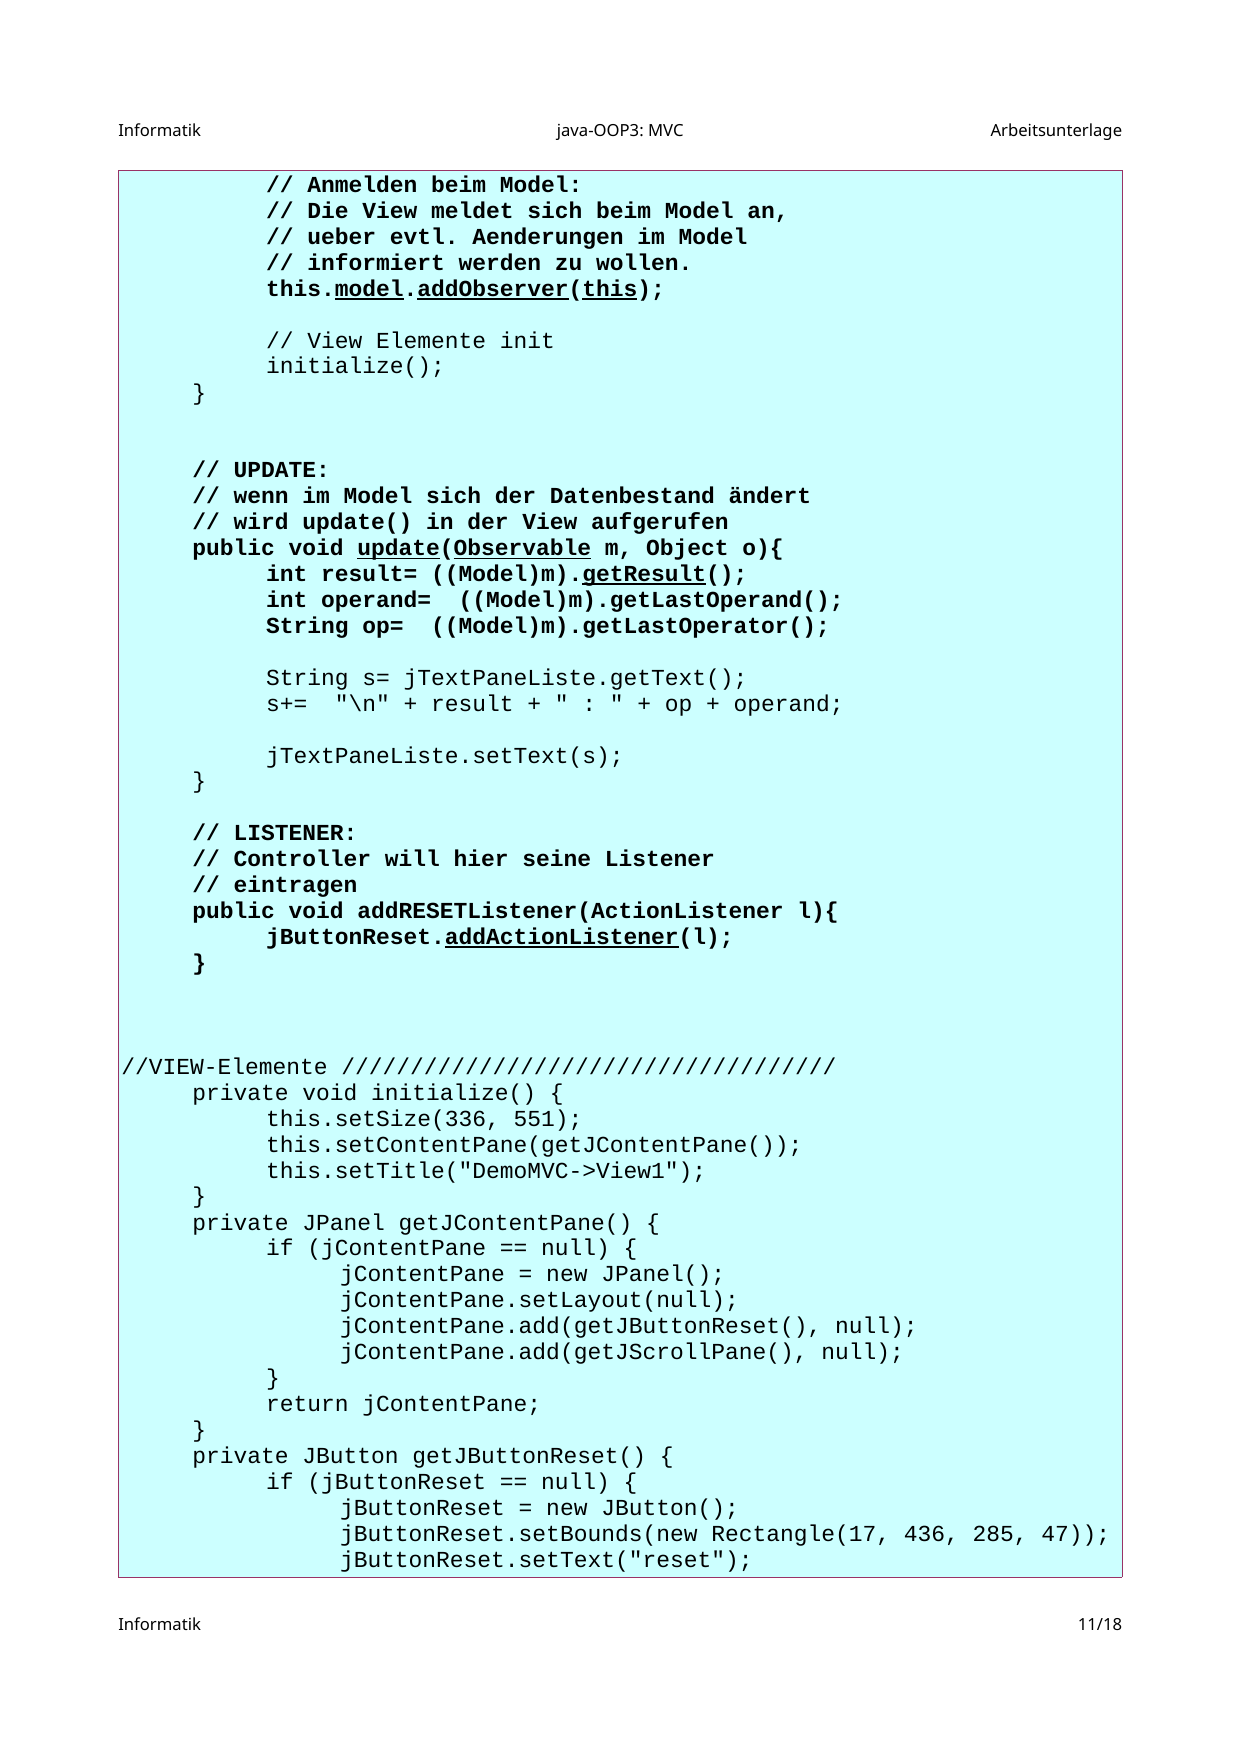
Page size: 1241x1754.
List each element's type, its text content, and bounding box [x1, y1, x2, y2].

text // LISTENER: [119, 819, 1122, 845]
text this.setTitle("DemoMVC->View1"); [119, 1156, 1122, 1182]
text if (jButtonReset == null) { [119, 1467, 1122, 1493]
text this.setSize(336, 551); [119, 1104, 1122, 1130]
text s+= "\n" + result + " : " + op + operand; [119, 689, 1122, 715]
text String s= jTextPaneListe.getText(); [119, 663, 1122, 689]
text int operand= ((Model)m).getLastOperand(); [119, 585, 1122, 611]
text return jContentPane; [119, 1389, 1122, 1415]
text // wenn im Model sich der Datenbestand ändert [119, 482, 1122, 507]
text jButtonReset.setText("reset"); [119, 1545, 1122, 1577]
text private void initialize() { [119, 1078, 1122, 1104]
text } [119, 767, 1122, 793]
text //VIEW-Elemente //////////////////////////////////// [119, 1052, 1122, 1078]
text // informiert werden zu wollen. [119, 248, 1122, 274]
text public void update(Observable m, Object o){ [119, 533, 1122, 559]
text // UPDATE: [119, 456, 1122, 482]
text jContentPane = new JPanel(); [119, 1260, 1122, 1286]
text } [119, 948, 1122, 974]
text if (jContentPane == null) { [119, 1234, 1122, 1260]
text // Anmelden beim Model: [119, 171, 1122, 196]
text } [119, 1182, 1122, 1208]
text jButtonReset.setBounds(new Rectangle(17, 436, 285, 47)); [119, 1519, 1122, 1545]
text private JButton getJButtonReset() { [119, 1441, 1122, 1467]
text String op= ((Model)m).getLastOperator(); [119, 611, 1122, 637]
text this.setContentPane(getJContentPane()); [119, 1130, 1122, 1156]
text initialize(); [119, 352, 1122, 378]
text } [119, 1363, 1122, 1389]
text // View Elemente init [119, 326, 1122, 352]
text // eintragen [119, 871, 1122, 897]
text // ueber evtl. Aenderungen im Model [119, 222, 1122, 248]
text int result= ((Model)m).getResult(); [119, 559, 1122, 585]
text jContentPane.setLayout(null); [119, 1286, 1122, 1312]
text jContentPane.add(getJButtonReset(), null); [119, 1312, 1122, 1337]
text private JPanel getJContentPane() { [119, 1208, 1122, 1234]
text } [119, 378, 1122, 404]
text jButtonReset.addActionListener(l); [119, 922, 1122, 948]
text } [119, 1415, 1122, 1441]
text // wird update() in der View aufgerufen [119, 507, 1122, 533]
text jTextPaneListe.setText(s); [119, 741, 1122, 767]
text this.model.addObserver(this); [119, 274, 1122, 300]
text // Controller will hier seine Listener [119, 845, 1122, 871]
text jContentPane.add(getJScrollPane(), null); [119, 1337, 1122, 1363]
text jButtonReset = new JButton(); [119, 1493, 1122, 1519]
text // Die View meldet sich beim Model an, [119, 196, 1122, 222]
text public void addRESETListener(ActionListener l){ [119, 897, 1122, 922]
